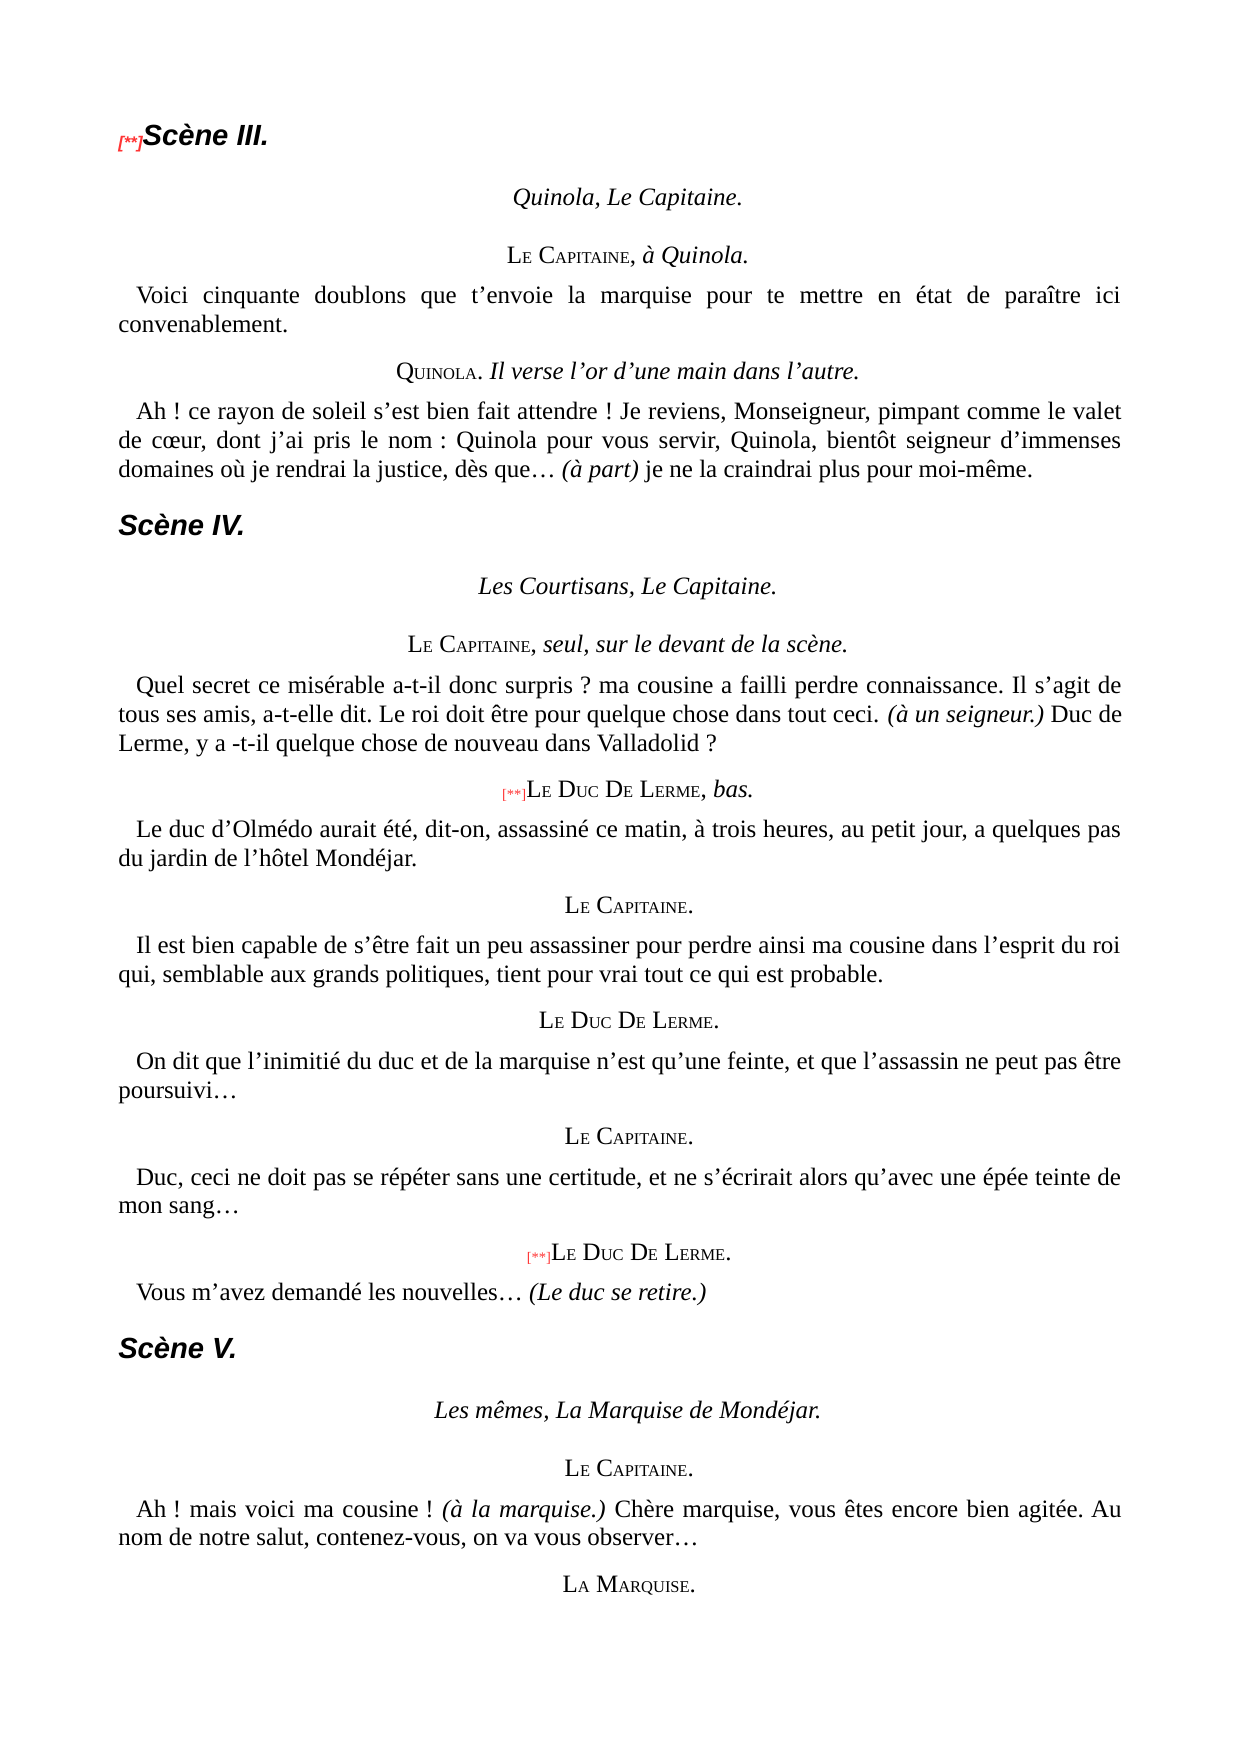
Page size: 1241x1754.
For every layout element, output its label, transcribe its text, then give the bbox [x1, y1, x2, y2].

text Le Duc De Lerme. [118, 1006, 1122, 1034]
text Vous m’avez demandé les nouvelles… (Le duc se retire.) [118, 1277, 1122, 1306]
text Quinola. Il verse l’or d’une main dans l’autre. [118, 356, 1122, 384]
text Le Capitaine, à Quinola. [118, 240, 1122, 269]
text Il est bien capable de s’être fait un peu assassiner pour perdre ainsi ma cousine dans l’esprit du roi qui, semblable aux grands politiques, tient pour vrai tout ce qui est probable. [118, 930, 1122, 988]
subtitle Scène V. [118, 1331, 1122, 1365]
text Les mêmes, La Marquise de Mondéjar. [118, 1395, 1122, 1424]
text Les Courtisans, Le Capitaine. [118, 571, 1122, 600]
text La Marquise. [118, 1569, 1122, 1598]
text Ah ! ce rayon de soleil s’est bien fait attendre ! Je reviens, Monseigneur, pimpant comme le valet de cœur, dont j’ai pris le nom : Quinola pour vous servir, Quinola, bientôt seigneur d’immenses domaines où je rendrai la justice, dès que… (à part) je ne la craindrai plus pour moi-même. [118, 396, 1122, 483]
text Duc, ceci ne doit pas se répéter sans une certitude, et ne s’écrirait alors qu’avec une épée teinte de mon sang… [118, 1162, 1122, 1219]
text On dit que l’inimitié du duc et de la marquise n’est qu’une feinte, et que l’assassin ne peut pas être poursuivi… [118, 1046, 1122, 1103]
text Le duc d’Olmédo aurait été, dit-on, assassiné ce matin, à trois heures, au petit jour, a quelques pas du jardin de l’hôtel Mondéjar. [118, 814, 1122, 872]
text Le Capitaine, seul, sur le devant de la scène. [118, 629, 1122, 658]
text [**]Le Duc De Lerme, bas. [118, 774, 1122, 803]
text Ah ! mais voici ma cousine ! (à la marquise.) Chère marquise, vous êtes encore bien agitée. Au nom de notre salut, contenez-vous, on va vous observer… [118, 1494, 1122, 1551]
text Le Capitaine. [118, 1453, 1122, 1482]
text Quinola, Le Capitaine. [118, 182, 1122, 211]
text Le Capitaine. [118, 1121, 1122, 1150]
text Le Capitaine. [118, 890, 1122, 918]
subtitle [**]Scène III. [118, 118, 1122, 152]
text Quel secret ce misérable a-t-il donc surpris ? ma cousine a failli perdre connaissance. Il s’agit de tous ses amis, a-t-elle dit. Le roi doit être pour quelque chose dans tout ceci. (à un seigneur.) Duc de Lerme, y a -t-il quelque chose de nouveau dans Valladolid ? [118, 670, 1122, 756]
text Voici cinquante doublons que t’envoie la marquise pour te mettre en état de paraître ici convenablement. [118, 281, 1122, 338]
subtitle Scène IV. [118, 508, 1122, 541]
text [**]Le Duc De Lerme. [118, 1237, 1122, 1266]
